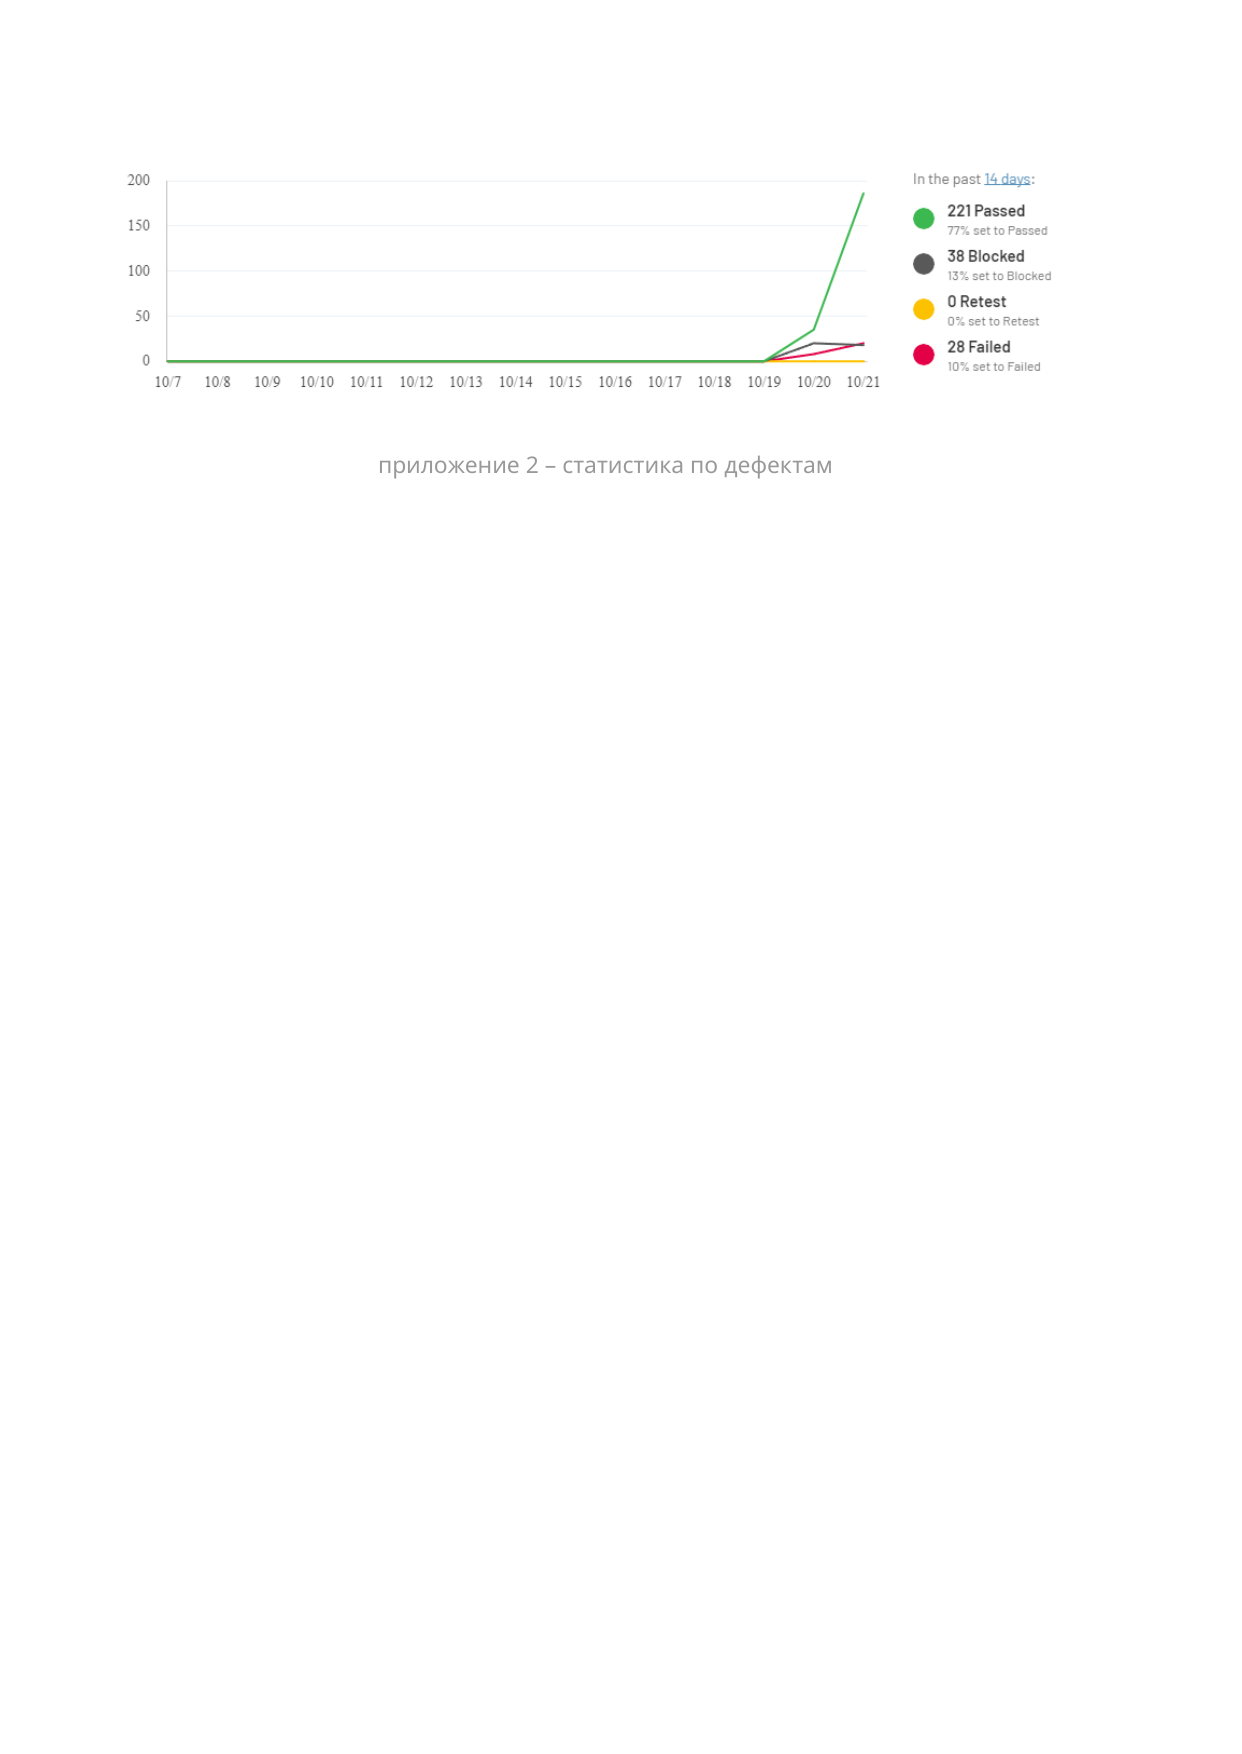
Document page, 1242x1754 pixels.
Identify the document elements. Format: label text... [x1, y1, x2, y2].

text приложение 2 – статистика по дефектам [269, 449, 941, 481]
picture [106, 143, 1153, 413]
